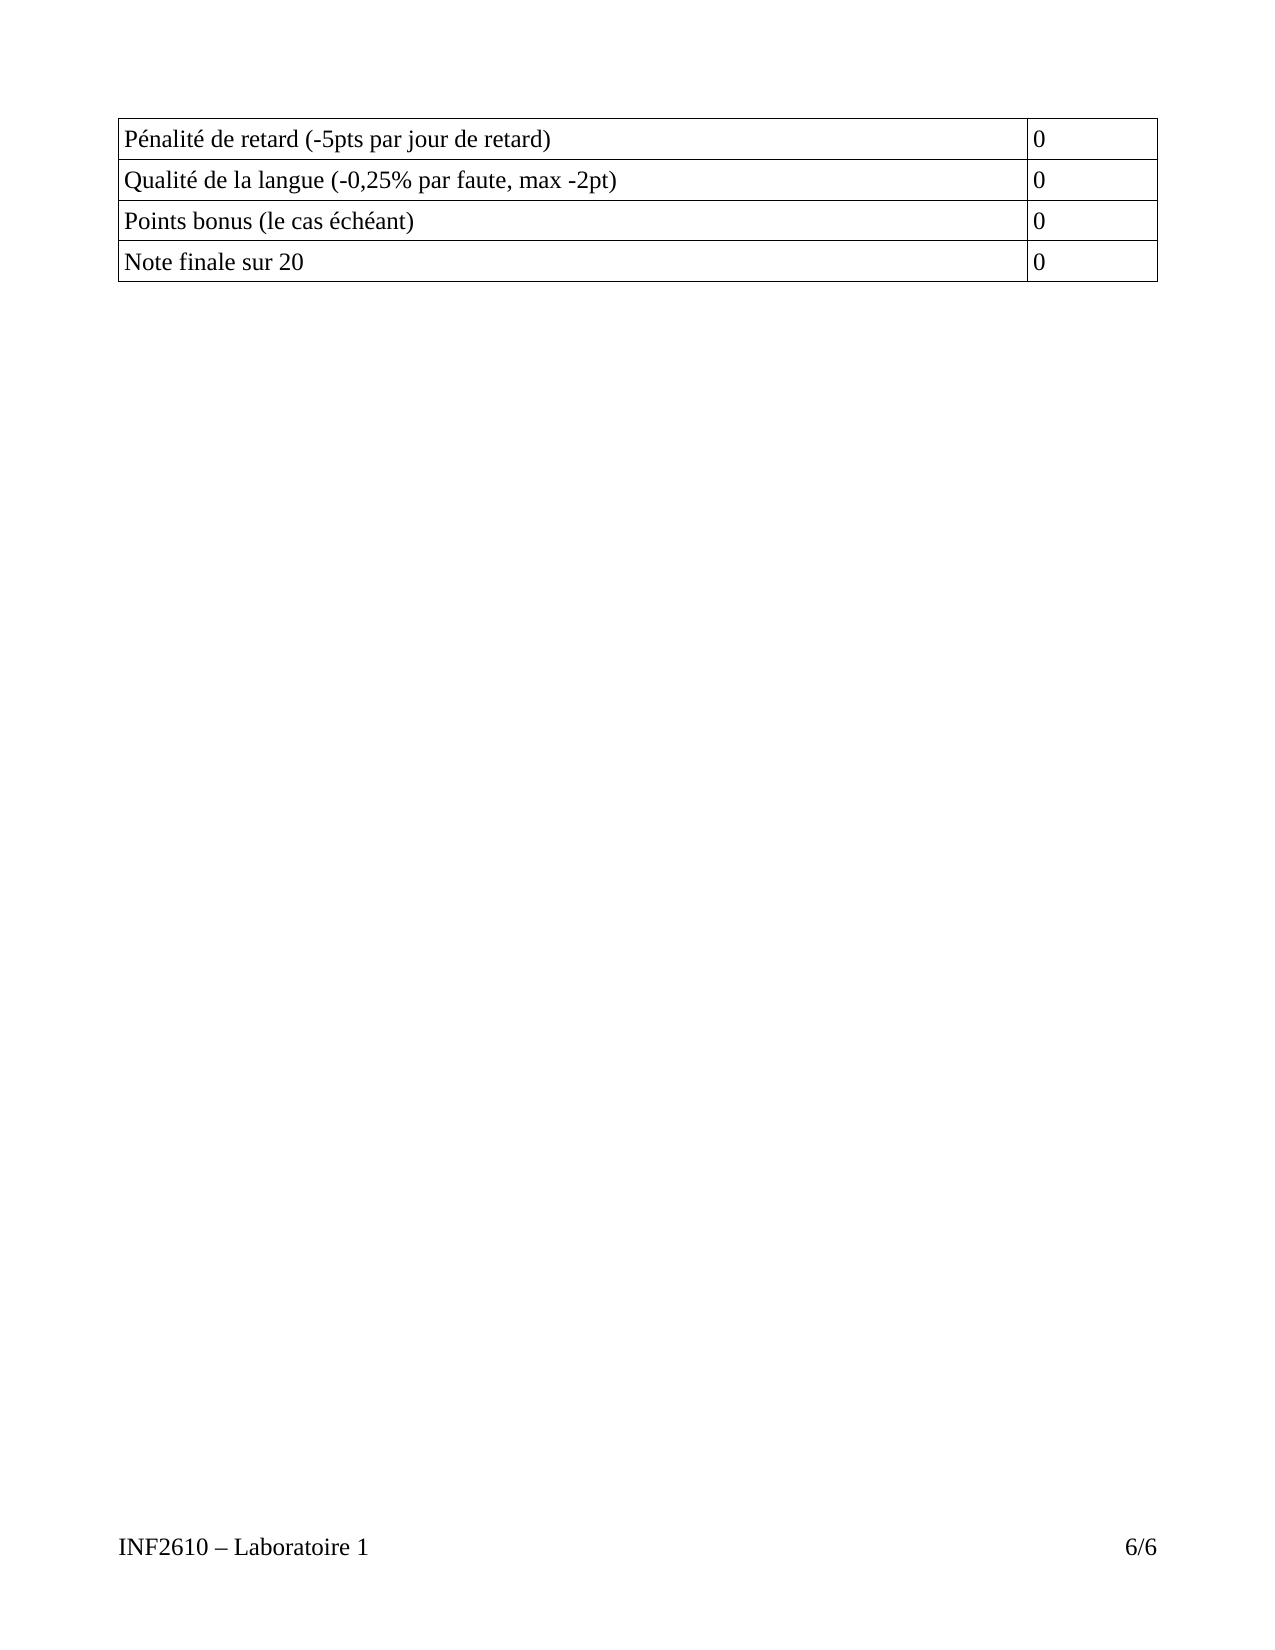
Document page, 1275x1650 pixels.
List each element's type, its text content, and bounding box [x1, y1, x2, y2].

table_cell Pénalité de retard (-5pts par jour de retard) [119, 119, 1027, 159]
table_cell 0 [1028, 119, 1157, 159]
table_cell Points bonus (le cas échéant) [119, 201, 1027, 240]
table_cell 0 [1028, 201, 1157, 240]
table_cell 0 [1028, 160, 1157, 199]
table_cell Note finale sur 20 [119, 241, 1027, 281]
table_cell 0 [1028, 241, 1157, 281]
table_cell Qualité de la langue (-0,25% par faute, max -2pt) [119, 160, 1027, 199]
